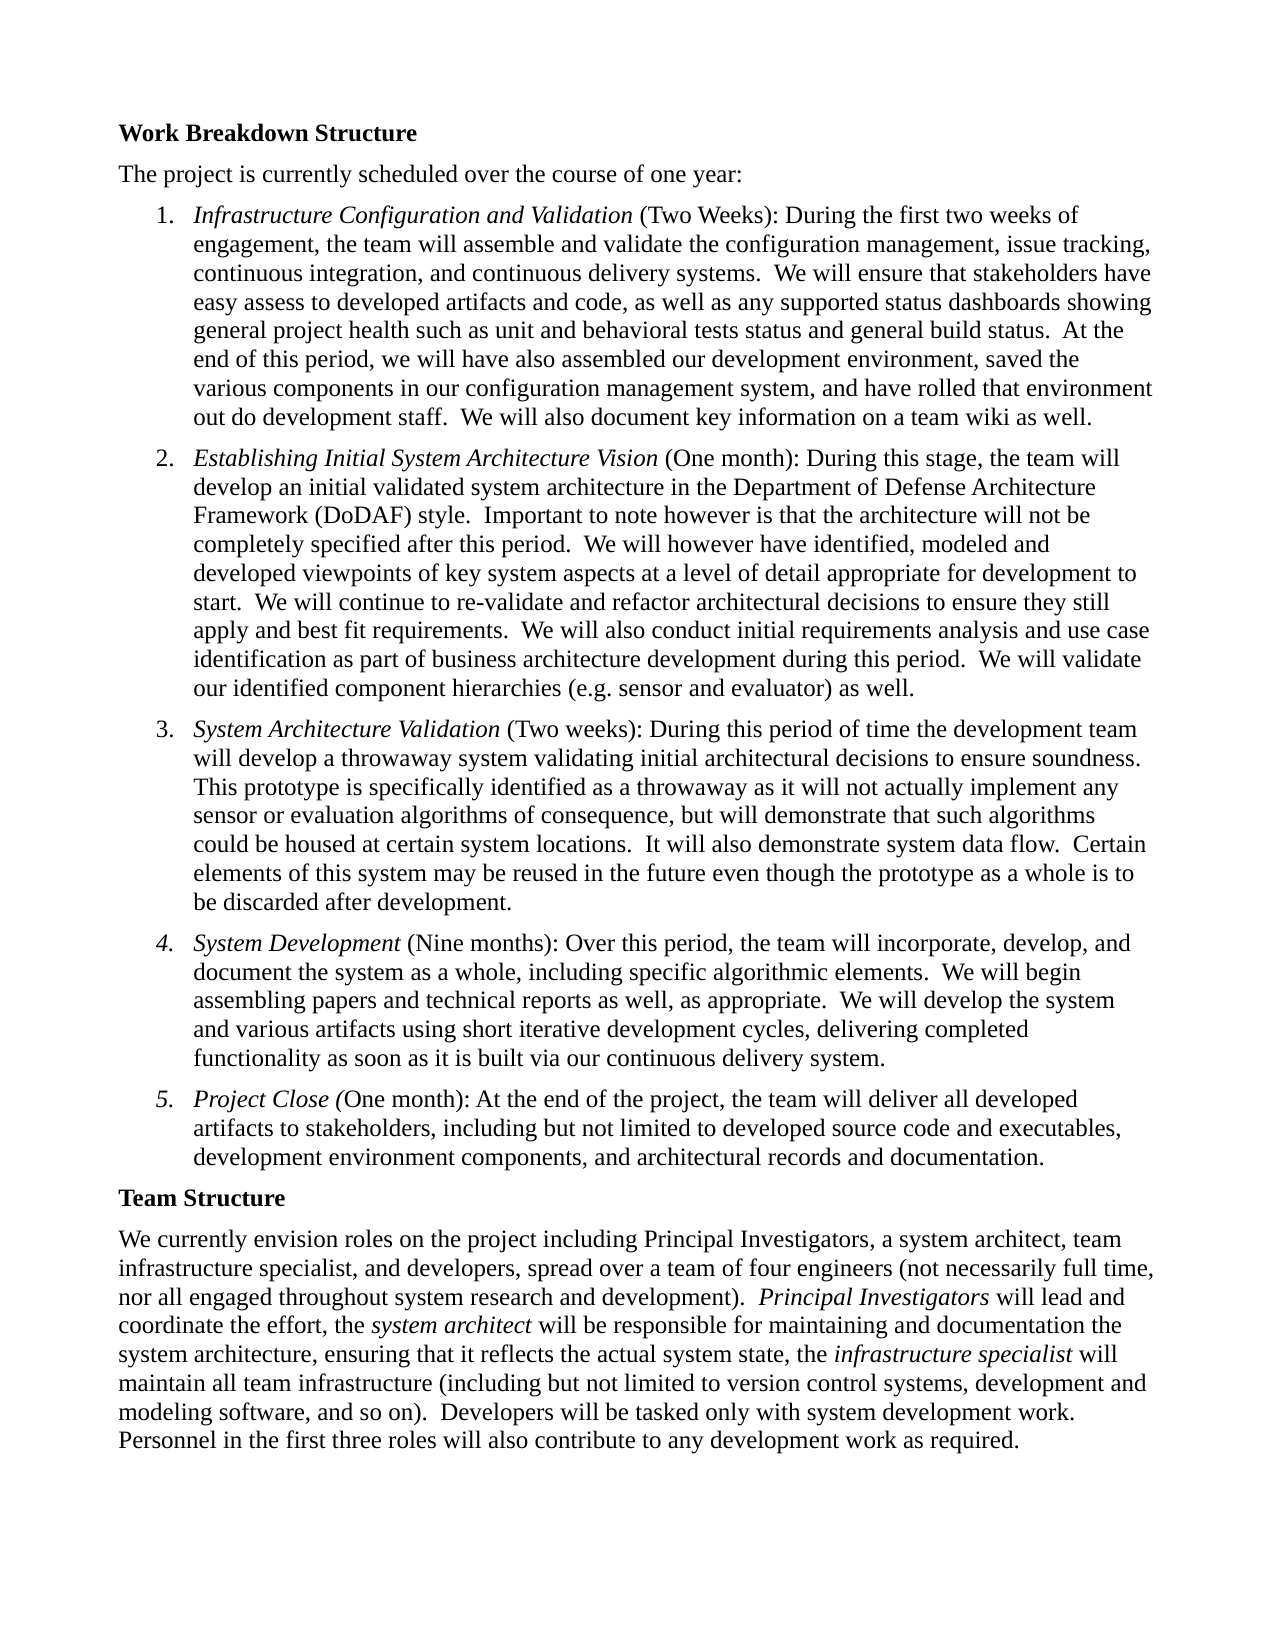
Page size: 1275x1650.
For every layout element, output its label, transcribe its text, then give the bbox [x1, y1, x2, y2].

text Team Structure [118, 1183, 1157, 1212]
text Work Breakdown Structure [118, 118, 1157, 147]
list System Architecture Validation (Two weeks): During this period of time the development team will develop a throwaway system validating initial architectural decisions to ensure soundness. This prototype is specifically identified as a throwaway as it will not actually implement any sensor or evaluation algorithms of consequence, but will demonstrate that such algorithms could be housed at certain system locations. It will also demonstrate system data flow. Certain elements of this system may be reused in the future even though the prototype as a whole is to be discarded after development. [156, 714, 1157, 916]
list System Development (Nine months): Over this period, the team will incorporate, develop, and document the system as a whole, including specific algorithmic elements. We will begin assembling papers and technical reports as well, as appropriate. We will develop the system and various artifacts using short iterative development cycles, delivering completed functionality as soon as it is built via our continuous delivery system. [156, 928, 1157, 1072]
list Establishing Initial System Architecture Vision (One month): During this stage, the team will develop an initial validated system architecture in the Department of Defense Architecture Framework (DoDAF) style. Important to note however is that the architecture will not be completely specified after this period. We will however have identified, modeled and developed viewpoints of key system aspects at a level of detail appropriate for development to start. We will continue to re-validate and refactor architectural decisions to ensure they still apply and best fit requirements. We will also conduct initial requirements analysis and use case identification as part of business architecture development during this period. We will validate our identified component hierarchies (e.g. sensor and evaluator) as well. [156, 443, 1157, 702]
list Infrastructure Configuration and Validation (Two Weeks): During the first two weeks of engagement, the team will assemble and validate the configuration management, issue tracking, continuous integration, and continuous delivery systems. We will ensure that stakeholders have easy assess to developed artifacts and code, as well as any supported status dashboards showing general project health such as unit and behavioral tests status and general build status. At the end of this period, we will have also assembled our development environment, saved the various components in our configuration management system, and have rolled that environment out do development staff. We will also document key information on a team wiki as well. [156, 201, 1157, 431]
text The project is currently scheduled over the course of one year: [118, 159, 1157, 188]
text We currently envision roles on the project including Principal Investigators, a system architect, team infrastructure specialist, and developers, spread over a team of four engineers (not necessarily full time, nor all engaged throughout system research and development). Principal Investigators will lead and coordinate the effort, the system architect will be responsible for maintaining and documentation the system architecture, ensuring that it reflects the actual system state, the infrastructure specialist will maintain all team infrastructure (including but not limited to version control systems, development and modeling software, and so on). Developers will be tasked only with system development work. Personnel in the first three roles will also contribute to any development work as required. [118, 1224, 1157, 1454]
list Project Close (One month): At the end of the project, the team will deliver all developed artifacts to stakeholders, including but not limited to developed source code and executables, development environment components, and architectural records and documentation. [156, 1084, 1157, 1171]
